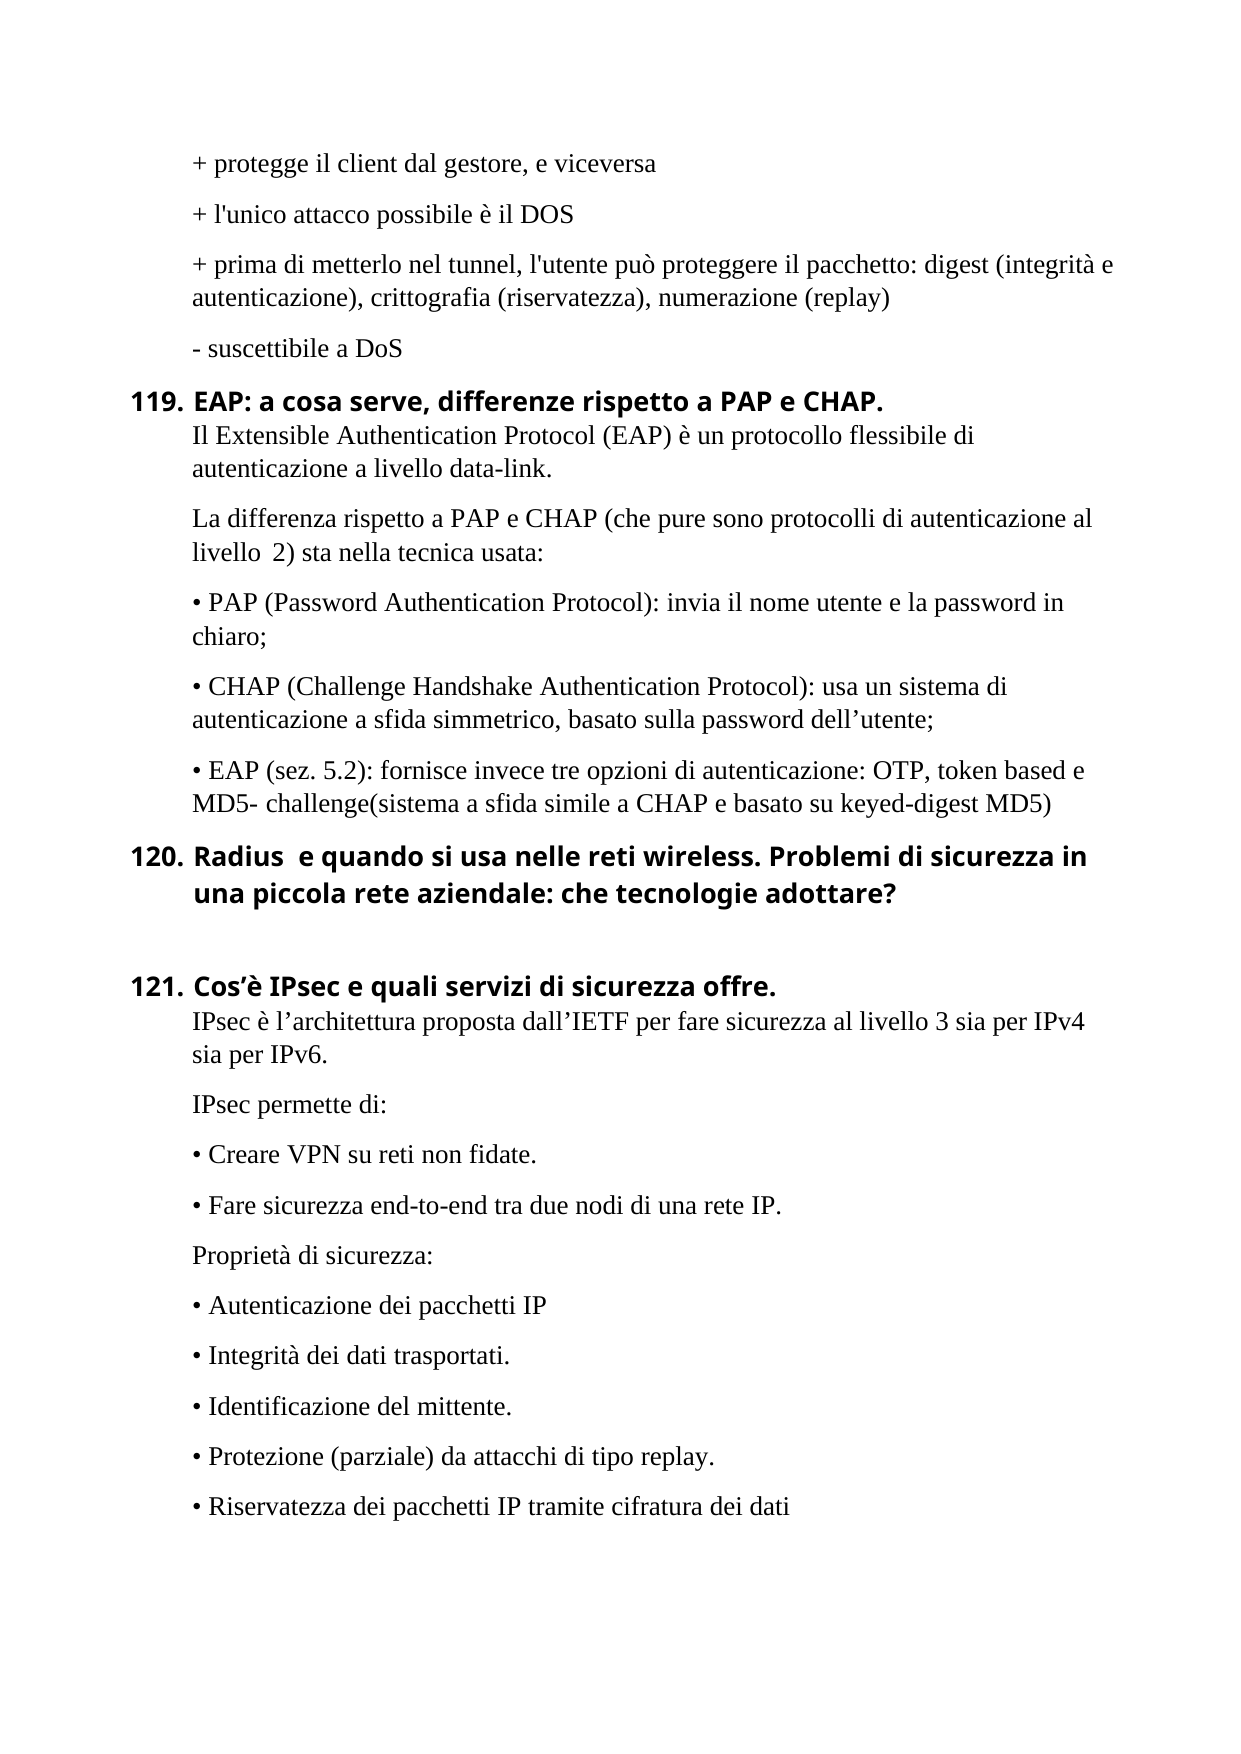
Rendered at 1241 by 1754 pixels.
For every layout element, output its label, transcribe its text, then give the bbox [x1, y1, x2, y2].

text La differenza rispetto a PAP e CHAP (che pure sono protocolli di autenticazione al livello 2) sta nella tecnica usata: [118, 503, 1122, 567]
text • Creare VPN su reti non fidate. [118, 1139, 1122, 1170]
text • Integrità dei dati trasportati. [118, 1339, 1122, 1371]
list EAP: a cosa serve, differenze rispetto a PAP e CHAP. [130, 382, 1122, 419]
list Radius e quando si usa nelle reti wireless. Problemi di sicurezza in una piccola rete aziendale: che tecnologie adottare? [130, 838, 1122, 911]
text - suscettibile a DoS [118, 332, 1122, 363]
text • Riservatezza dei pacchetti IP tramite cifratura dei dati [118, 1490, 1122, 1521]
text • CHAP (Challenge Handshake Authentication Protocol): usa un sistema di autenticazione a sfida simmetrico, basato sulla password dell’utente; [118, 670, 1122, 735]
text • EAP (sez. 5.2): fornisce invece tre opzioni di autenticazione: OTP, token based e MD5- challenge(sistema a sfida simile a CHAP e basato su keyed-digest MD5) [118, 754, 1122, 818]
list Cos’è IPsec e quali servizi di sicurezza offre. [130, 968, 1122, 1005]
text • Identificazione del mittente. [118, 1390, 1122, 1421]
text • Fare sicurezza end-to-end tra due nodi di una rete IP. [118, 1189, 1122, 1220]
text • PAP (Password Authentication Protocol): invia il nome utente e la password in chiaro; [118, 586, 1122, 651]
text Proprietà di sicurezza: [118, 1239, 1122, 1270]
text IPsec permette di: [118, 1088, 1122, 1119]
text • Protezione (parziale) da attacchi di tipo replay. [118, 1440, 1122, 1471]
text Il Extensible Authentication Protocol (EAP) è un protocollo flessibile di autenticazione a livello data-link. [118, 419, 1122, 483]
text + l'unico attacco possibile è il DOS [118, 198, 1122, 229]
text + prima di metterlo nel tunnel, l'utente può proteggere il pacchetto: digest (integrità e autenticazione), crittografia (riservatezza), numerazione (replay) [118, 248, 1122, 313]
text + protegge il client dal gestore, e viceversa [118, 148, 1122, 179]
text IPsec è l’architettura proposta dall’IETF per fare sicurezza al livello 3 sia per IPv4 sia per IPv6. [118, 1005, 1122, 1069]
text • Autenticazione dei pacchetti IP [118, 1289, 1122, 1320]
